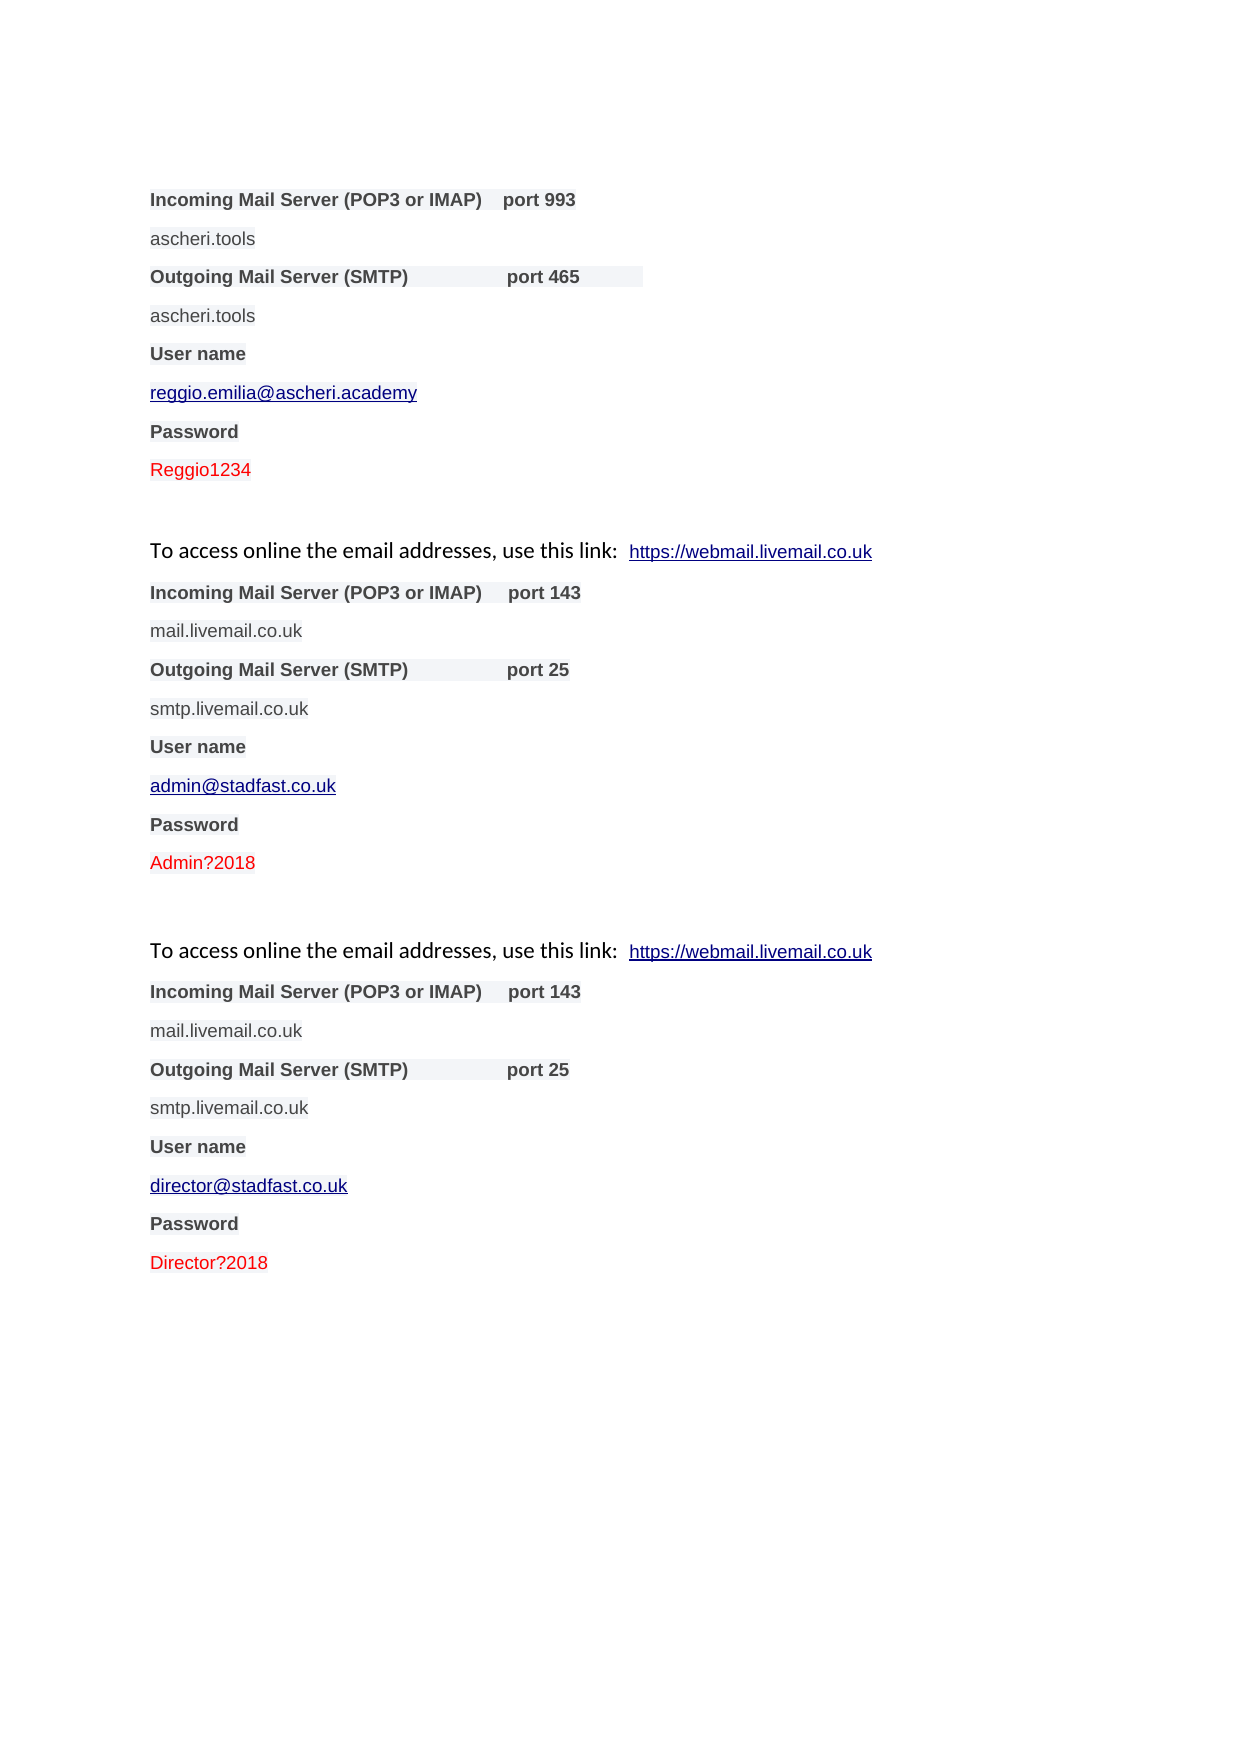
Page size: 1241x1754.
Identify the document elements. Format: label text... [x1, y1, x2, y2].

text Admin?2018 [150, 852, 1090, 874]
text User name [150, 1136, 1090, 1157]
text mail.livemail.co.uk [150, 1020, 1090, 1041]
text Incoming Mail Server (POP3 or IMAP) port 143 [150, 981, 1090, 1003]
text To access online the email addresses, use this link: https://webmail.livemail.co.uk [150, 936, 1090, 964]
text User name [150, 343, 1090, 365]
text smtp.livemail.co.uk [150, 1097, 1090, 1119]
text Reggio1234 [150, 459, 1090, 481]
text director@stadfast.co.uk [150, 1174, 1090, 1196]
text mail.livemail.co.uk [150, 620, 1090, 642]
text Password [150, 813, 1090, 835]
text Incoming Mail Server (POP3 or IMAP) port 143 [150, 582, 1090, 603]
text admin@stadfast.co.uk [150, 775, 1090, 796]
text Password [150, 1213, 1090, 1235]
text Outgoing Mail Server (SMTP) port 25 [150, 1058, 1090, 1080]
text Director?2018 [150, 1252, 1090, 1273]
text reggio.emilia@ascheri.academy [150, 382, 1090, 403]
text ascheri.tools [150, 227, 1090, 249]
text Outgoing Mail Server (SMTP) port 465 [150, 266, 1090, 287]
text Outgoing Mail Server (SMTP) port 25 [150, 659, 1090, 681]
text User name [150, 736, 1090, 758]
text ascheri.tools [150, 304, 1090, 326]
text Incoming Mail Server (POP3 or IMAP) port 993 [150, 189, 1090, 210]
text Password [150, 421, 1090, 442]
text smtp.livemail.co.uk [150, 698, 1090, 719]
text To access online the email addresses, use this link: https://webmail.livemail.co.uk [150, 536, 1090, 564]
